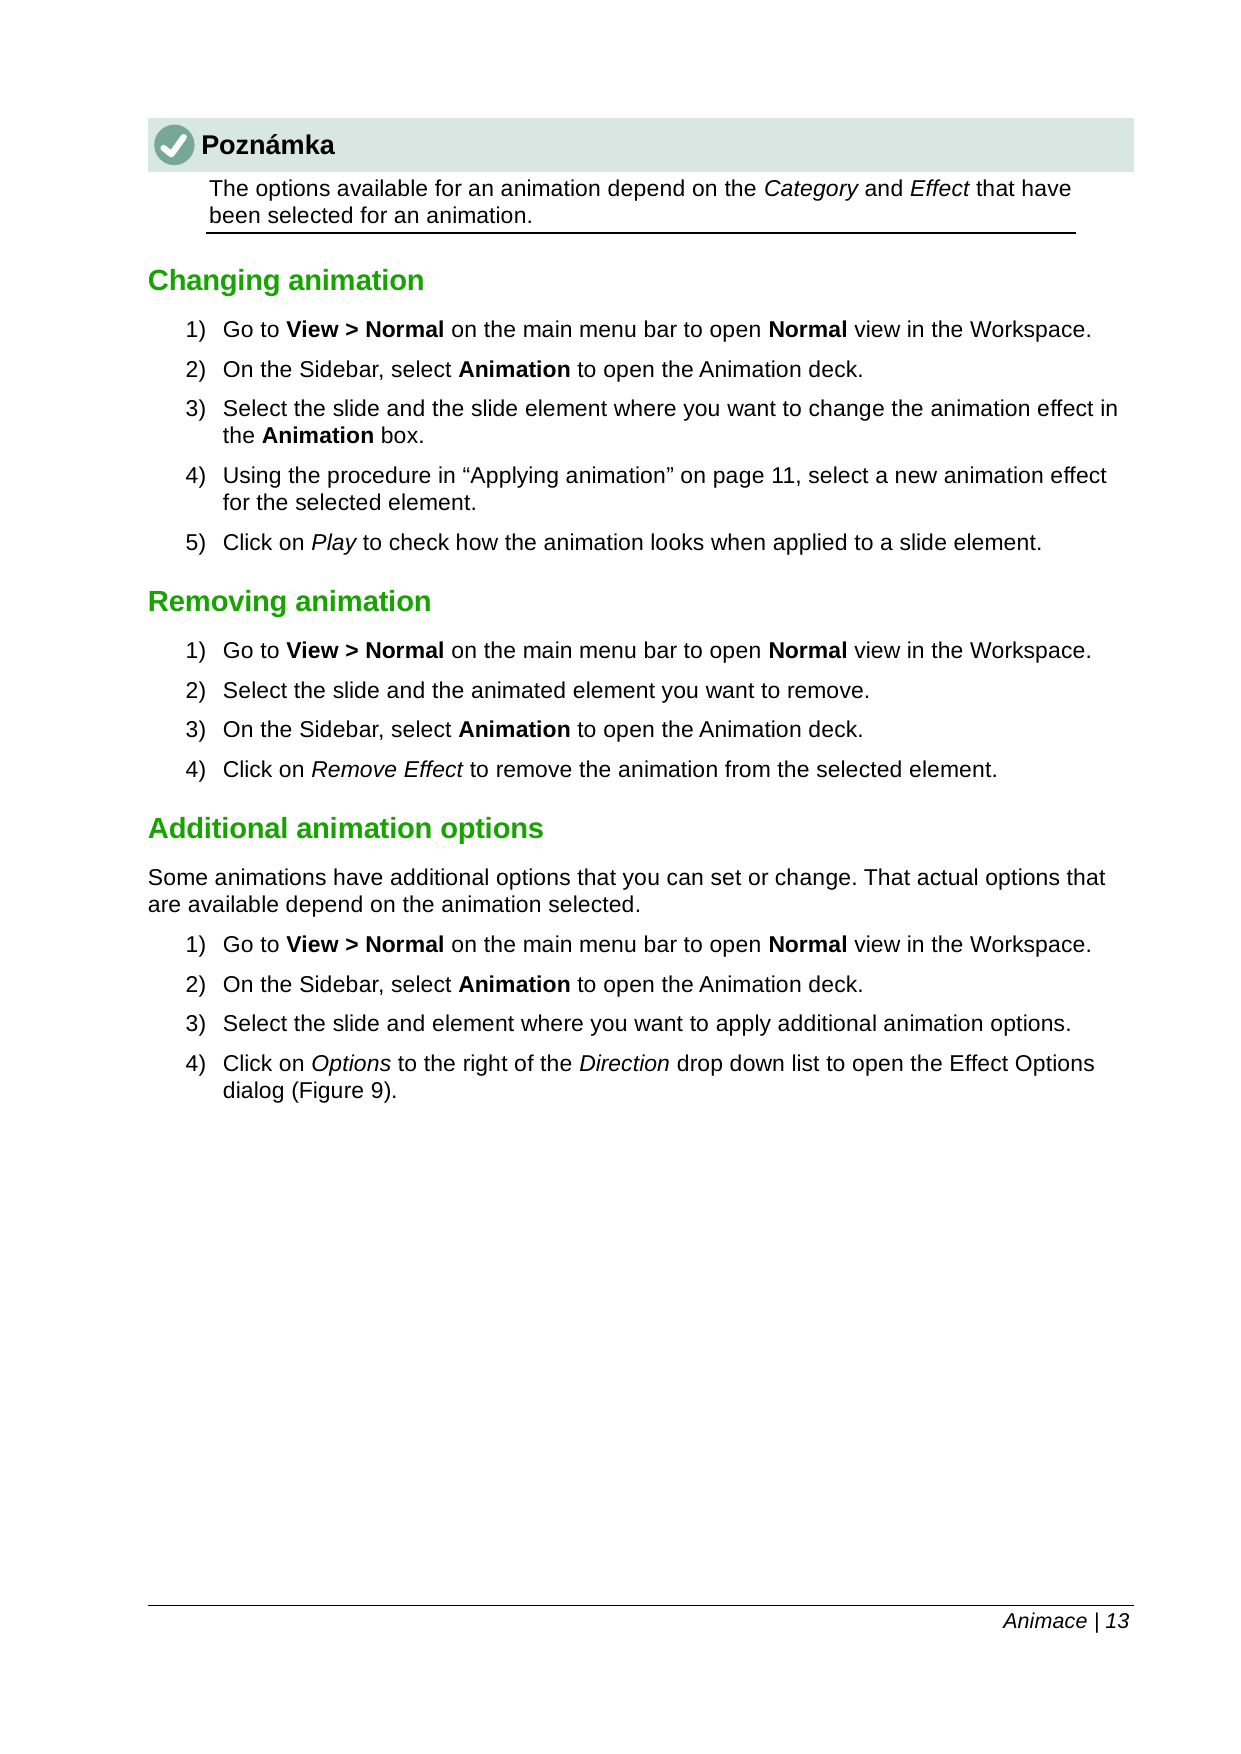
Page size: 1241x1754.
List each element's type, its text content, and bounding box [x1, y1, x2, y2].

list On the Sidebar, select Animation to open the Animation deck. [206, 355, 1134, 382]
list Go to View > Normal on the main menu bar to open Normal view in the Workspace. [206, 315, 1134, 342]
list Go to View > Normal on the main menu bar to open Normal view in the Workspace. [206, 930, 1134, 957]
list On the Sidebar, select Animation to open the Animation deck. [206, 970, 1134, 997]
text Some animations have additional options that you can set or change. That actual options that are available depend on the animation selected. [148, 864, 1134, 918]
list Go to View > Normal on the main menu bar to open Normal view in the Workspace. [206, 636, 1134, 663]
subtitle Poznámka [148, 118, 1134, 172]
list Select the slide and element where you want to apply additional animation options. [206, 1009, 1134, 1037]
list On the Sidebar, select Animation to open the Animation deck. [206, 716, 1134, 743]
list Click on Play to check how the animation looks when applied to a slide element. [206, 528, 1134, 555]
list Using the procedure in “Applying animation” on page 11, select a new animation effect for the selected element. [206, 461, 1134, 515]
list Select the slide and the slide element where you want to change the animation effect in the Animation box. [206, 394, 1134, 449]
list Select the slide and the animated element you want to remove. [206, 676, 1134, 703]
subtitle Additional animation options [148, 811, 1134, 845]
text The options available for an animation depend on the Category and Effect that have been selected for an animation. [206, 172, 1076, 232]
subtitle Removing animation [148, 584, 1134, 618]
list Click on Remove Effect to remove the animation from the selected element. [206, 755, 1134, 782]
subtitle Changing animation [148, 263, 1134, 297]
list Click on Options to the right of the Direction drop down list to open the Effect Options dialog (Figure 9). [206, 1049, 1134, 1103]
